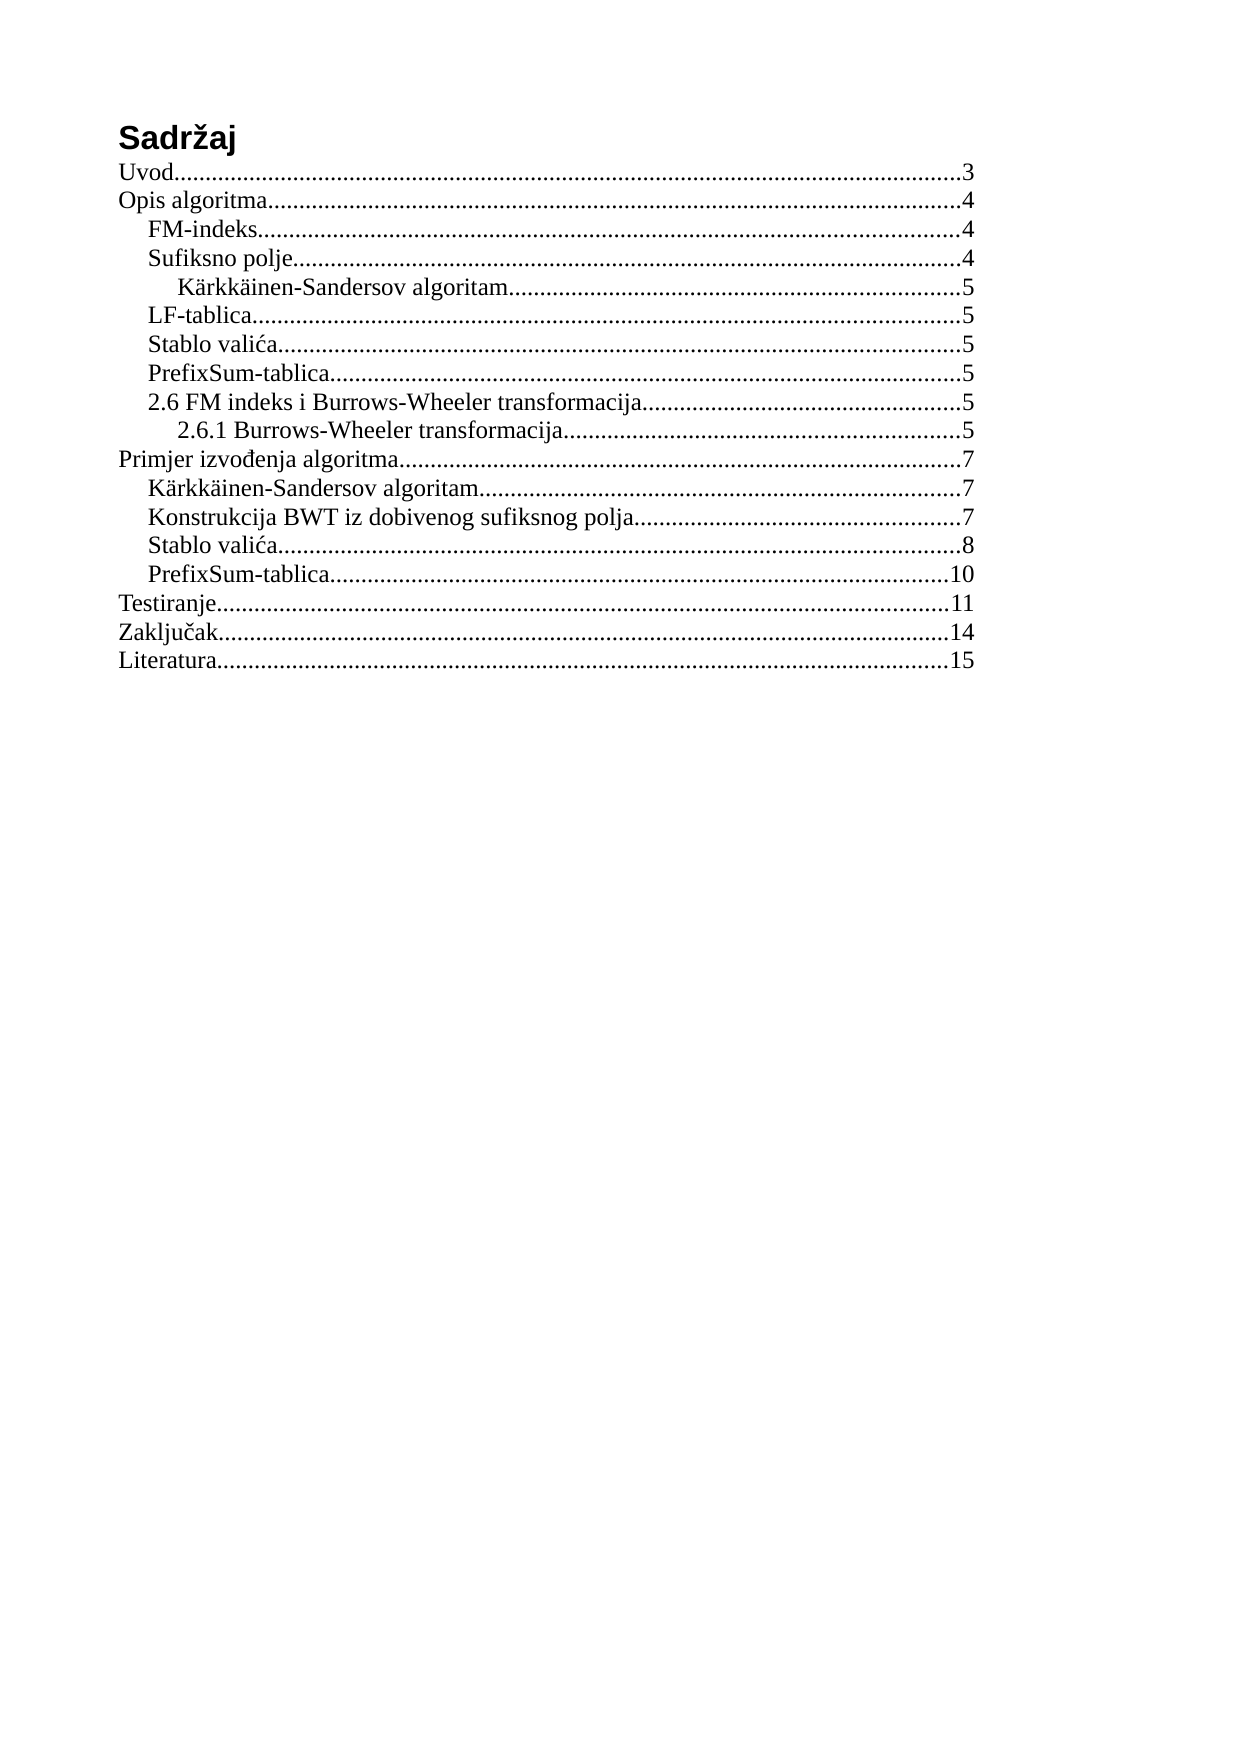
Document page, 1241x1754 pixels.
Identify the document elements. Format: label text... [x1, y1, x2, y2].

text Testiranje 11 [118, 588, 1122, 617]
text Stablo valića 5 [148, 329, 1122, 358]
text 2.6 FM indeks i Burrows-Wheeler transformacija 5 [148, 387, 1122, 415]
text Stablo valića 8 [148, 530, 1122, 559]
text Primjer izvođenja algoritma 7 [118, 444, 1122, 473]
text Sufiksno polje 4 [148, 243, 1122, 272]
text Zaključak 14 [118, 617, 1122, 645]
text Uvod 3 [118, 157, 1122, 185]
text Opis algoritma 4 [118, 185, 1122, 214]
text LF-tablica 5 [148, 300, 1122, 329]
text Kärkkäinen-Sandersov algoritam 5 [177, 272, 1122, 300]
text PrefixSum-tablica 5 [148, 358, 1122, 387]
text 2.6.1 Burrows-Wheeler transformacija 5 [177, 415, 1122, 444]
text Literatura 15 [118, 645, 1122, 674]
text FM-indeks 4 [148, 214, 1122, 243]
text Konstrukcija BWT iz dobivenog sufiksnog polja 7 [148, 502, 1122, 530]
subtitle Sadržaj [118, 118, 1122, 157]
text Kärkkäinen-Sandersov algoritam 7 [148, 473, 1122, 502]
text PrefixSum-tablica 10 [148, 559, 1122, 588]
